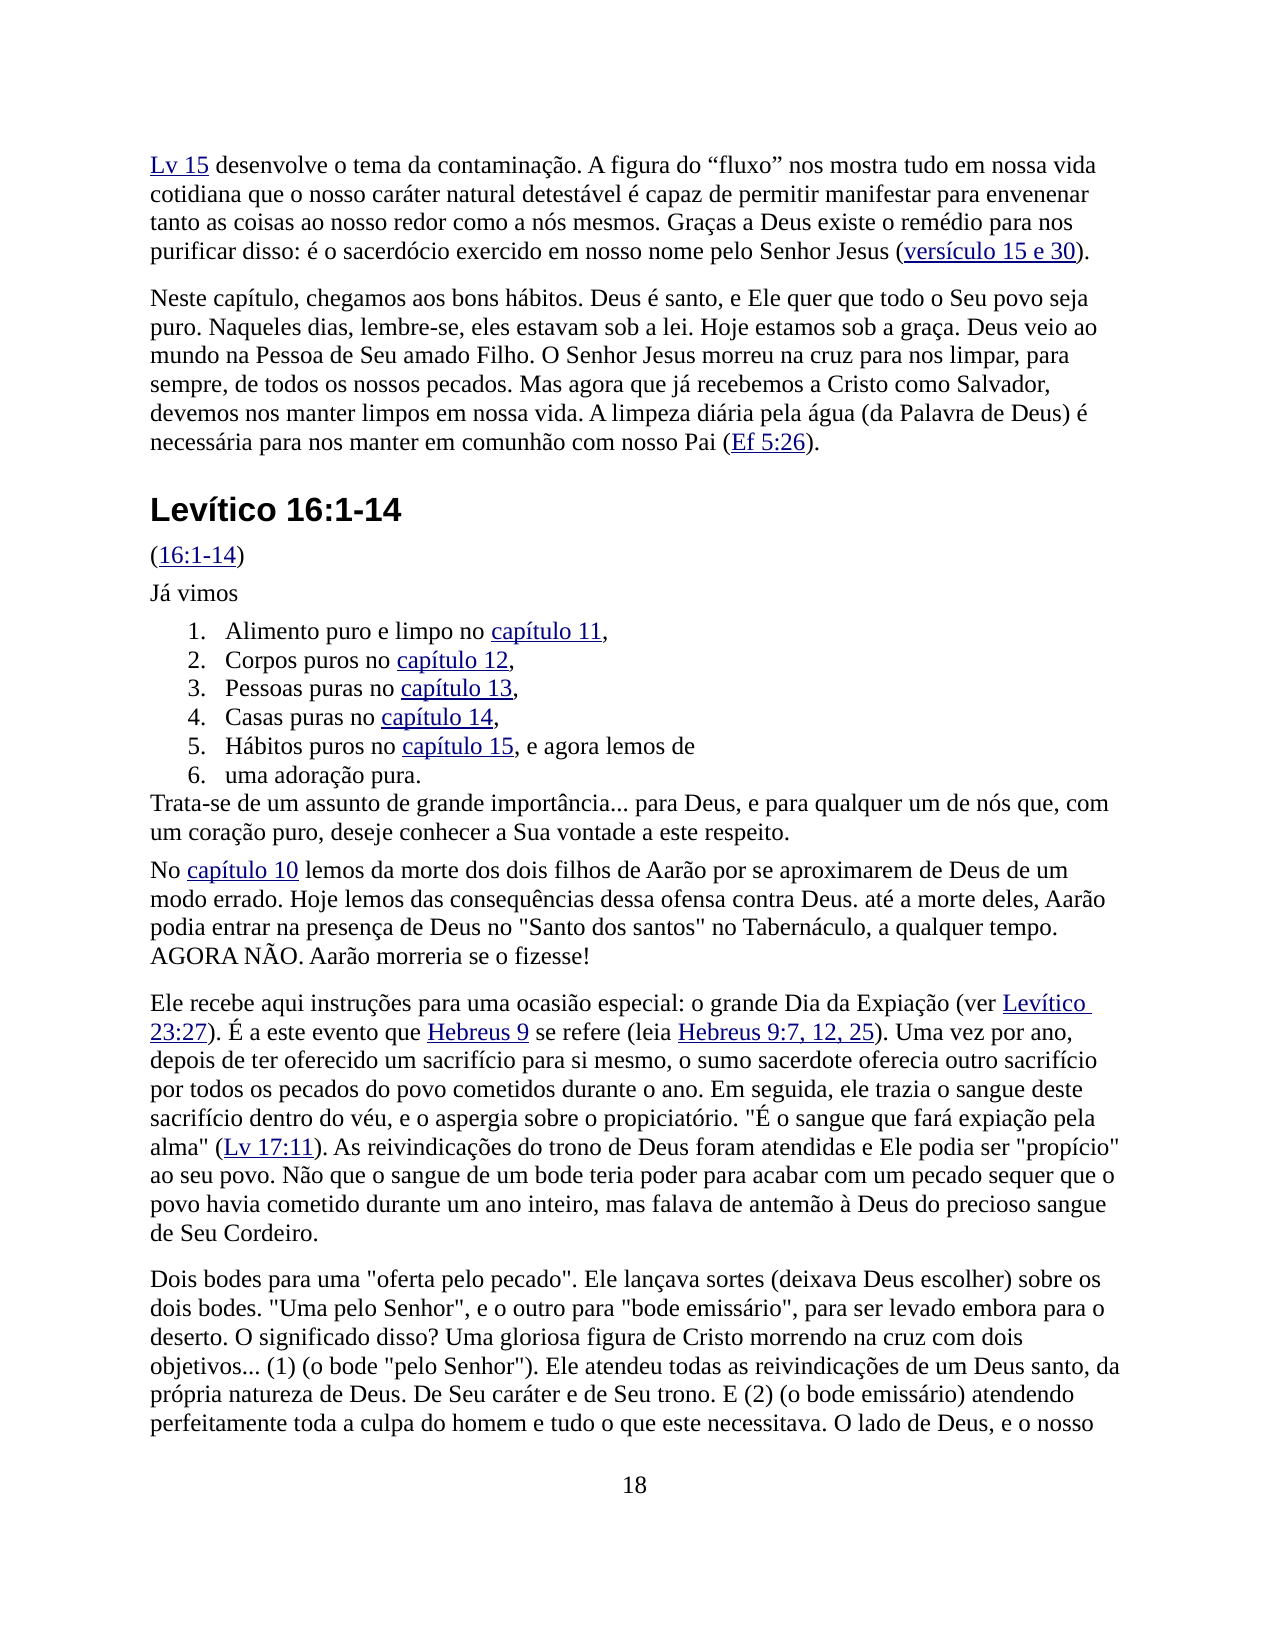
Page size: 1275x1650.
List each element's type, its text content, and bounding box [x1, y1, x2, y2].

text Já vimos [150, 578, 1125, 607]
text Lv 15 desenvolve o tema da contaminação. A figura do “fluxo” nos mostra tudo em nossa vida cotidiana que o nosso caráter natural detestável é capaz de permitir manifestar para envenenar tanto as coisas ao nosso redor como a nós mesmos. Graças a Deus existe o remédio para nos purificar disso: é o sacerdócio exercido em nosso nome pelo Senhor Jesus (versículo 15 e 30). [150, 150, 1125, 265]
list uma adoração pura. [187, 760, 1125, 788]
list Hábitos puros no capítulo 15, e agora lemos de [187, 731, 1125, 760]
text (16:1-14) [150, 541, 1125, 569]
text Neste capítulo, chegamos aos bons hábitos. Deus é santo, e Ele quer que todo o Seu povo seja puro. Naqueles dias, lembre-se, eles estavam sob a lei. Hoje estamos sob a graça. Deus veio ao mundo na Pessoa de Seu amado Filho. O Senhor Jesus morreu na cruz para nos limpar, para sempre, de todos os nossos pecados. Mas agora que já recebemos a Cristo como Salvador, devemos nos manter limpos em nossa vida. A limpeza diária pela água (da Palavra de Deus) é necessária para nos manter em comunhão com nosso Pai (Ef 5:26). [150, 283, 1125, 455]
list Corpos puros no capítulo 12, [187, 645, 1125, 673]
list Alimento puro e limpo no capítulo 11, [187, 616, 1125, 645]
list Casas puras no capítulo 14, [187, 702, 1125, 731]
text No capítulo 10 lemos da morte dos dois filhos de Aarão por se aproximarem de Deus de um modo errado. Hoje lemos das consequências dessa ofensa contra Deus. até a morte deles, Aarão podia entrar na presença de Deus no "Santo dos santos" no Tabernáculo, a qualquer tempo. AGORA NÃO. Aarão morreria se o fizesse! [150, 855, 1125, 970]
text Trata-se de um assunto de grande importância... para Deus, e para qualquer um de nós que, com um coração puro, deseje conhecer a Sua vontade a este respeito. [150, 788, 1125, 846]
text Dois bodes para uma "oferta pelo pecado". Ele lançava sortes (deixava Deus escolher) sobre os dois bodes. "Uma pelo Senhor", e o outro para "bode emissário", para ser levado embora para o deserto. O significado disso? Uma gloriosa figura de Cristo morrendo na cruz com dois objetivos... (1) (o bode "pelo Senhor"). Ele atendeu todas as reivindicações de um Deus santo, da própria natureza de Deus. De Seu caráter e de Seu trono. E (2) (o bode emissário) atendendo perfeitamente toda a culpa do homem e tudo o que este necessitava. O lado de Deus, e o nosso [150, 1264, 1125, 1437]
subtitle Levítico 16:1-14 [150, 489, 1125, 528]
text Ele recebe aqui instruções para uma ocasião especial: o grande Dia da Expiação (ver Levítico 23:27). É a este evento que Hebreus 9 se refere (leia Hebreus 9:7, 12, 25). Uma vez por ano, depois de ter oferecido um sacrifício para si mesmo, o sumo sacerdote oferecia outro sacrifício por todos os pecados do povo cometidos durante o ano. Em seguida, ele trazia o sangue deste sacrifício dentro do véu, e o aspergia sobre o propiciatório. "É o sangue que fará expiação pela alma" (Lv 17:11). As reivindicações do trono de Deus foram atendidas e Ele podia ser "propício" ao seu povo. Não que o sangue de um bode teria poder para acabar com um pecado sequer que o povo havia cometido durante um ano inteiro, mas falava de antemão à Deus do precioso sangue de Seu Cordeiro. [150, 988, 1125, 1247]
list Pessoas puras no capítulo 13, [187, 673, 1125, 702]
